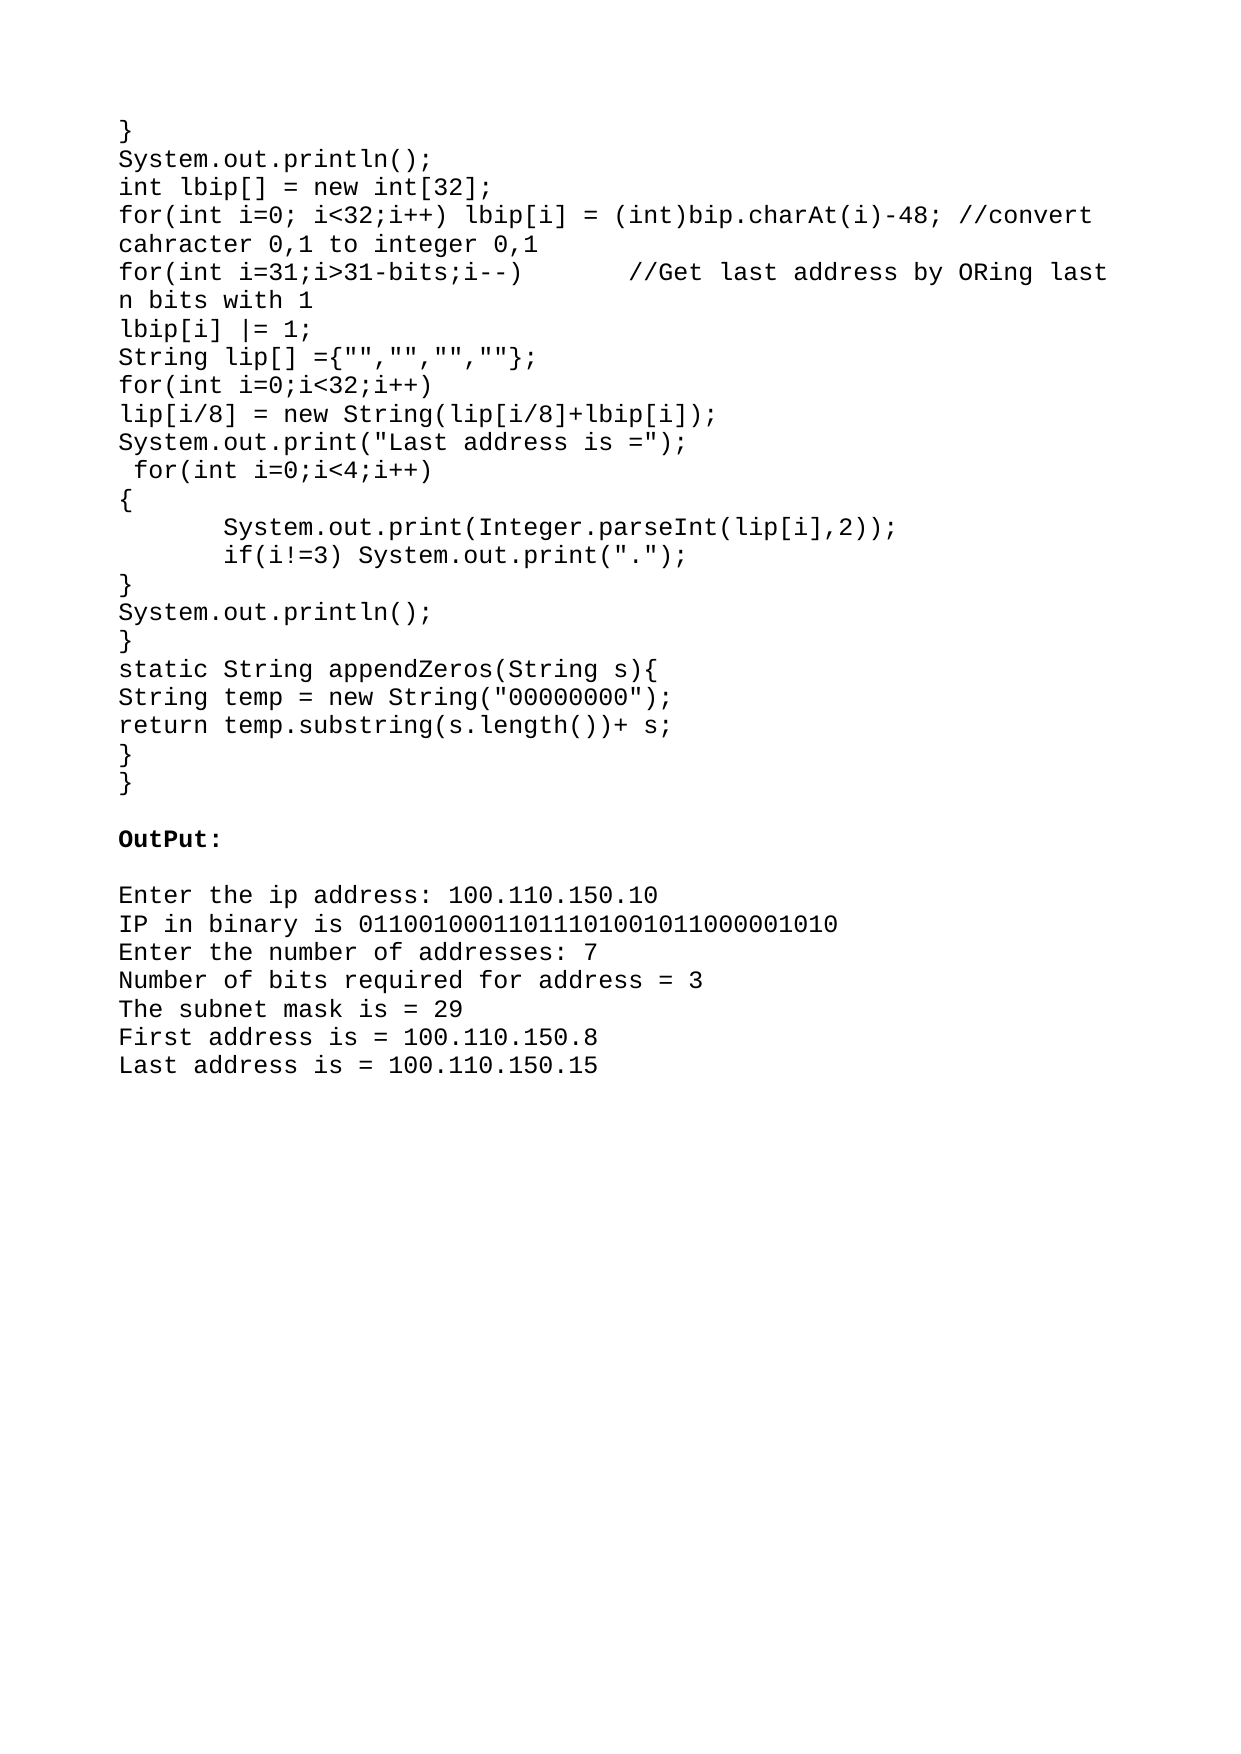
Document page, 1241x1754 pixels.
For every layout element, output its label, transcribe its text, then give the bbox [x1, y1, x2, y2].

text for(int i=31;i>31-bits;i--) //Get last address by ORing last n bits with 1 [118, 260, 1122, 316]
text First address is = 100.110.150.8 [118, 1025, 1122, 1053]
text for(int i=0;i<32;i++) [118, 373, 1122, 401]
text } [118, 118, 1122, 146]
text } [118, 741, 1122, 770]
text lip[i/8] = new String(lip[i/8]+lbip[i]); [118, 401, 1122, 430]
text if(i!=3) System.out.print("."); [118, 543, 1122, 571]
text Enter the number of addresses: 7 [118, 940, 1122, 968]
text for(int i=0;i<4;i++) [118, 458, 1122, 486]
text lbip[i] |= 1; [118, 316, 1122, 345]
text Number of bits required for address = 3 [118, 968, 1122, 996]
text int lbip[] = new int[32]; [118, 175, 1122, 203]
text static String appendZeros(String s){ [118, 656, 1122, 685]
text return temp.substring(s.length())+ s; [118, 713, 1122, 741]
text { [118, 486, 1122, 515]
text System.out.print(Integer.parseInt(lip[i],2)); [118, 515, 1122, 543]
text Last address is = 100.110.150.15 [118, 1053, 1122, 1081]
text String temp = new String("00000000"); [118, 685, 1122, 713]
text } [118, 628, 1122, 656]
text } [118, 571, 1122, 600]
text for(int i=0; i<32;i++) lbip[i] = (int)bip.charAt(i)-48; //convert cahracter 0,1 to integer 0,1 [118, 203, 1122, 260]
text Enter the ip address: 100.110.150.10 [118, 883, 1122, 911]
text The subnet mask is = 29 [118, 996, 1122, 1025]
text } [118, 770, 1122, 798]
text System.out.print("Last address is ="); [118, 430, 1122, 458]
text IP in binary is 01100100011011101001011000001010 [118, 911, 1122, 940]
text System.out.println(); [118, 146, 1122, 175]
text String lip[] ={"","","",""}; [118, 345, 1122, 373]
text OutPut: [118, 826, 1122, 855]
text System.out.println(); [118, 600, 1122, 628]
